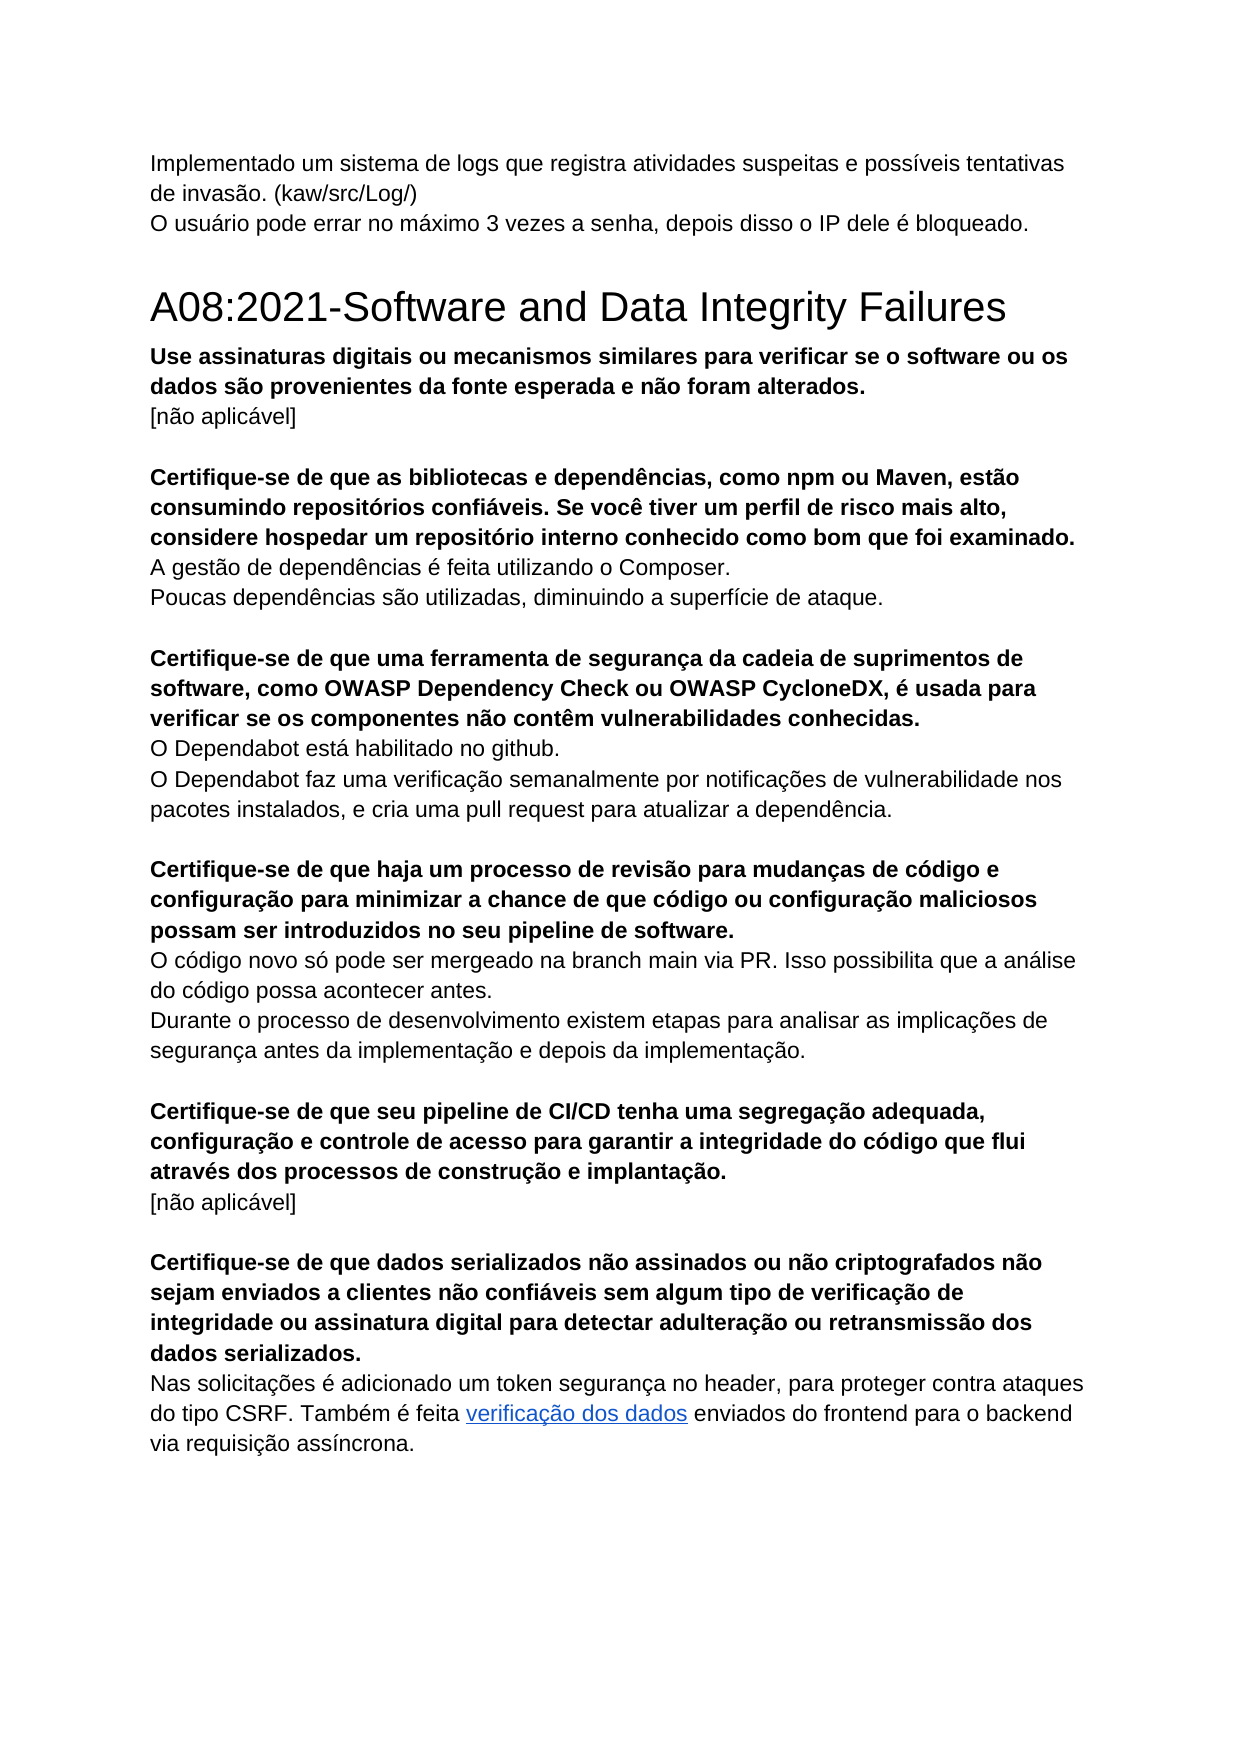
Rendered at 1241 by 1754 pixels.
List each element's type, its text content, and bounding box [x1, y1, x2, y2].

text Certifique-se de que haja um processo de revisão para mudanças de código e configuração para minimizar a chance de que código ou configuração maliciosos possam ser introduzidos no seu pipeline de software. [150, 856, 1090, 943]
text [não aplicável] [150, 403, 1090, 429]
text O usuário pode errar no máximo 3 vezes a senha, depois disso o IP dele é bloqueado. [150, 210, 1090, 237]
text O Dependabot está habilitado no github. [150, 735, 1090, 762]
text Certifique-se de que uma ferramenta de segurança da cadeia de suprimentos de software, como OWASP Dependency Check ou OWASP CycloneDX, é usada para verificar se os componentes não contêm vulnerabilidades conhecidas. [150, 645, 1090, 732]
text A gestão de dependências é feita utilizando o Composer. [150, 554, 1090, 581]
text Certifique-se de que as bibliotecas e dependências, como npm ou Maven, estão consumindo repositórios confiáveis. Se você tiver um perfil de risco mais alto, considere hospedar um repositório interno conhecido como bom que foi examinado. [150, 463, 1090, 550]
text O Dependabot faz uma verificação semanalmente por notificações de vulnerabilidade nos pacotes instalados, e cria uma pull request para atualizar a dependência. [150, 766, 1090, 822]
text Certifique-se de que seu pipeline de CI/CD tenha uma segregação adequada, configuração e controle de acesso para garantir a integridade do código que flui através dos processos de construção e implantação. [150, 1098, 1090, 1185]
text Durante o processo de desenvolvimento existem etapas para analisar as implicações de segurança antes da implementação e depois da implementação. [150, 1007, 1090, 1064]
text O código novo só pode ser mergeado na branch main via PR. Isso possibilita que a análise do código possa acontecer antes. [150, 947, 1090, 1003]
text Implementado um sistema de logs que registra atividades suspeitas e possíveis tentativas de invasão. (kaw/src/Log/) [150, 150, 1090, 207]
text Poucas dependências são utilizadas, diminuindo a superfície de ataque. [150, 584, 1090, 611]
text Certifique-se de que dados serializados não assinados ou não criptografados não sejam enviados a clientes não confiáveis sem algum tipo de verificação de integridade ou assinatura digital para detectar adulteração ou retransmissão dos dados serializados. [150, 1249, 1090, 1366]
text Nas solicitações é adicionado um token segurança no header, para proteger contra ataques do tipo CSRF. Também é feita verificação dos dados enviados do frontend para o backend via requisição assíncrona. [150, 1370, 1090, 1457]
text [não aplicável] [150, 1188, 1090, 1215]
text Use assinaturas digitais ou mecanismos similares para verificar se o software ou os dados são provenientes da fonte esperada e não foram alterados. [150, 343, 1090, 399]
subtitle A08:2021-Software and Data Integrity Failures [150, 282, 1090, 330]
